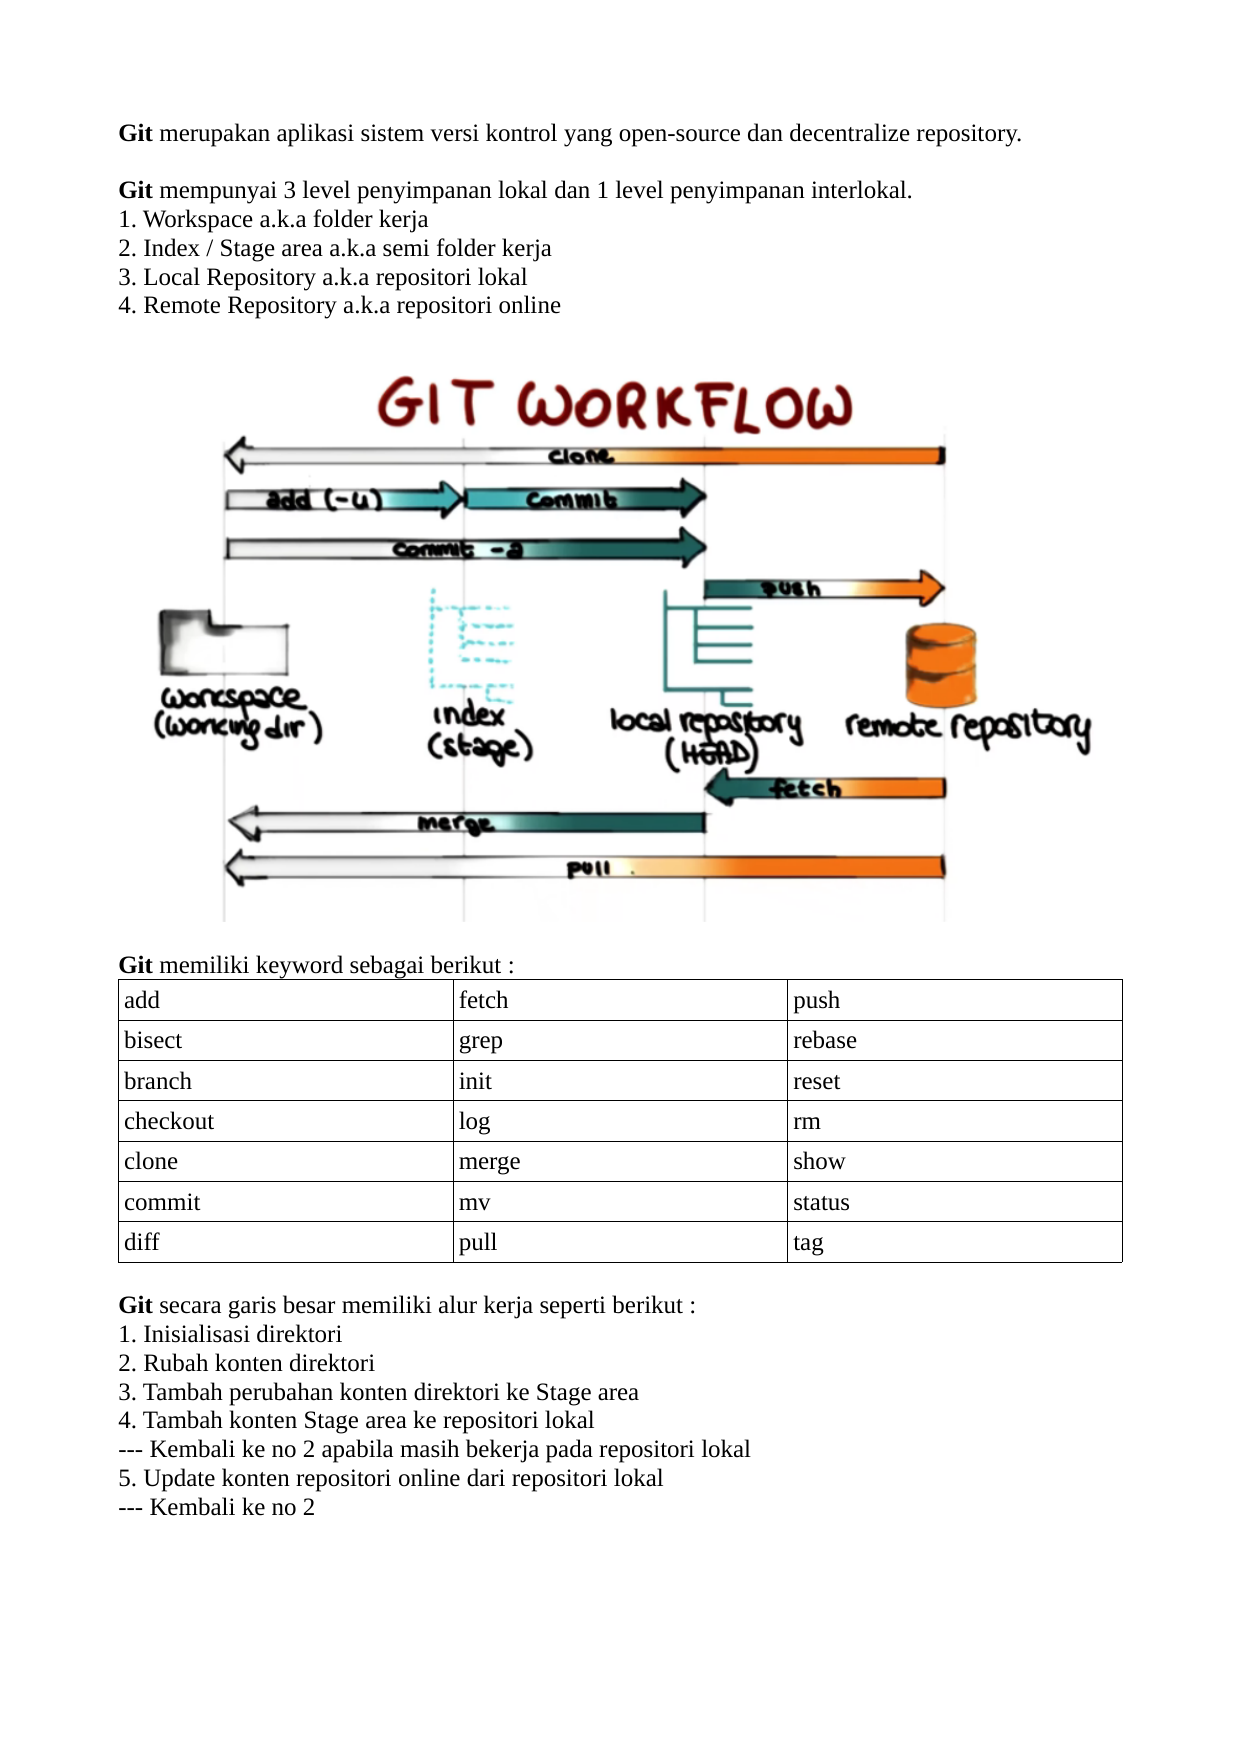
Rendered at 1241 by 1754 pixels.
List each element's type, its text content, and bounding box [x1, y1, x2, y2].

table_cell mv [454, 1182, 787, 1221]
table_cell show [788, 1142, 1122, 1181]
table_cell bisect [119, 1021, 453, 1060]
text Git merupakan aplikasi sistem versi kontrol yang open-source dan decentralize repository. [118, 118, 1122, 147]
text 3. Local Repository a.k.a repositori lokal [118, 262, 1122, 291]
picture [118, 375, 1123, 922]
text Git secara garis besar memiliki alur kerja seperti berikut : [118, 1290, 1122, 1319]
text 4. Remote Repository a.k.a repositori online [118, 291, 1122, 319]
table_header fetch [454, 980, 787, 1020]
text 4. Tambah konten Stage area ke repositori lokal [118, 1405, 1122, 1434]
text 5. Update konten repositori online dari repositori lokal [118, 1463, 1122, 1492]
table_cell rm [788, 1101, 1122, 1141]
table_cell rebase [788, 1021, 1122, 1060]
table_cell checkout [119, 1101, 453, 1141]
table_header push [788, 980, 1122, 1020]
table_cell commit [119, 1182, 453, 1221]
table_cell pull [454, 1222, 787, 1262]
text 2. Rubah konten direktori [118, 1348, 1122, 1377]
text 3. Tambah perubahan konten direktori ke Stage area [118, 1377, 1122, 1405]
table_cell clone [119, 1142, 453, 1181]
table_cell tag [788, 1222, 1122, 1262]
table_cell merge [454, 1142, 787, 1181]
text 1. Inisialisasi direktori [118, 1319, 1122, 1348]
table_cell log [454, 1101, 787, 1141]
table_cell grep [454, 1021, 787, 1060]
table_cell branch [119, 1061, 453, 1100]
table_header add [119, 980, 453, 1020]
text --- Kembali ke no 2 [118, 1492, 1122, 1520]
text Git memiliki keyword sebagai berikut : [118, 951, 1122, 979]
table_cell reset [788, 1061, 1122, 1100]
text 1. Workspace a.k.a folder kerja [118, 204, 1122, 233]
table_cell init [454, 1061, 787, 1100]
text Git mempunyai 3 level penyimpanan lokal dan 1 level penyimpanan interlokal. [118, 176, 1122, 204]
table_cell status [788, 1182, 1122, 1221]
text --- Kembali ke no 2 apabila masih bekerja pada repositori lokal [118, 1434, 1122, 1463]
table_cell diff [119, 1222, 453, 1262]
text 2. Index / Stage area a.k.a semi folder kerja [118, 233, 1122, 262]
